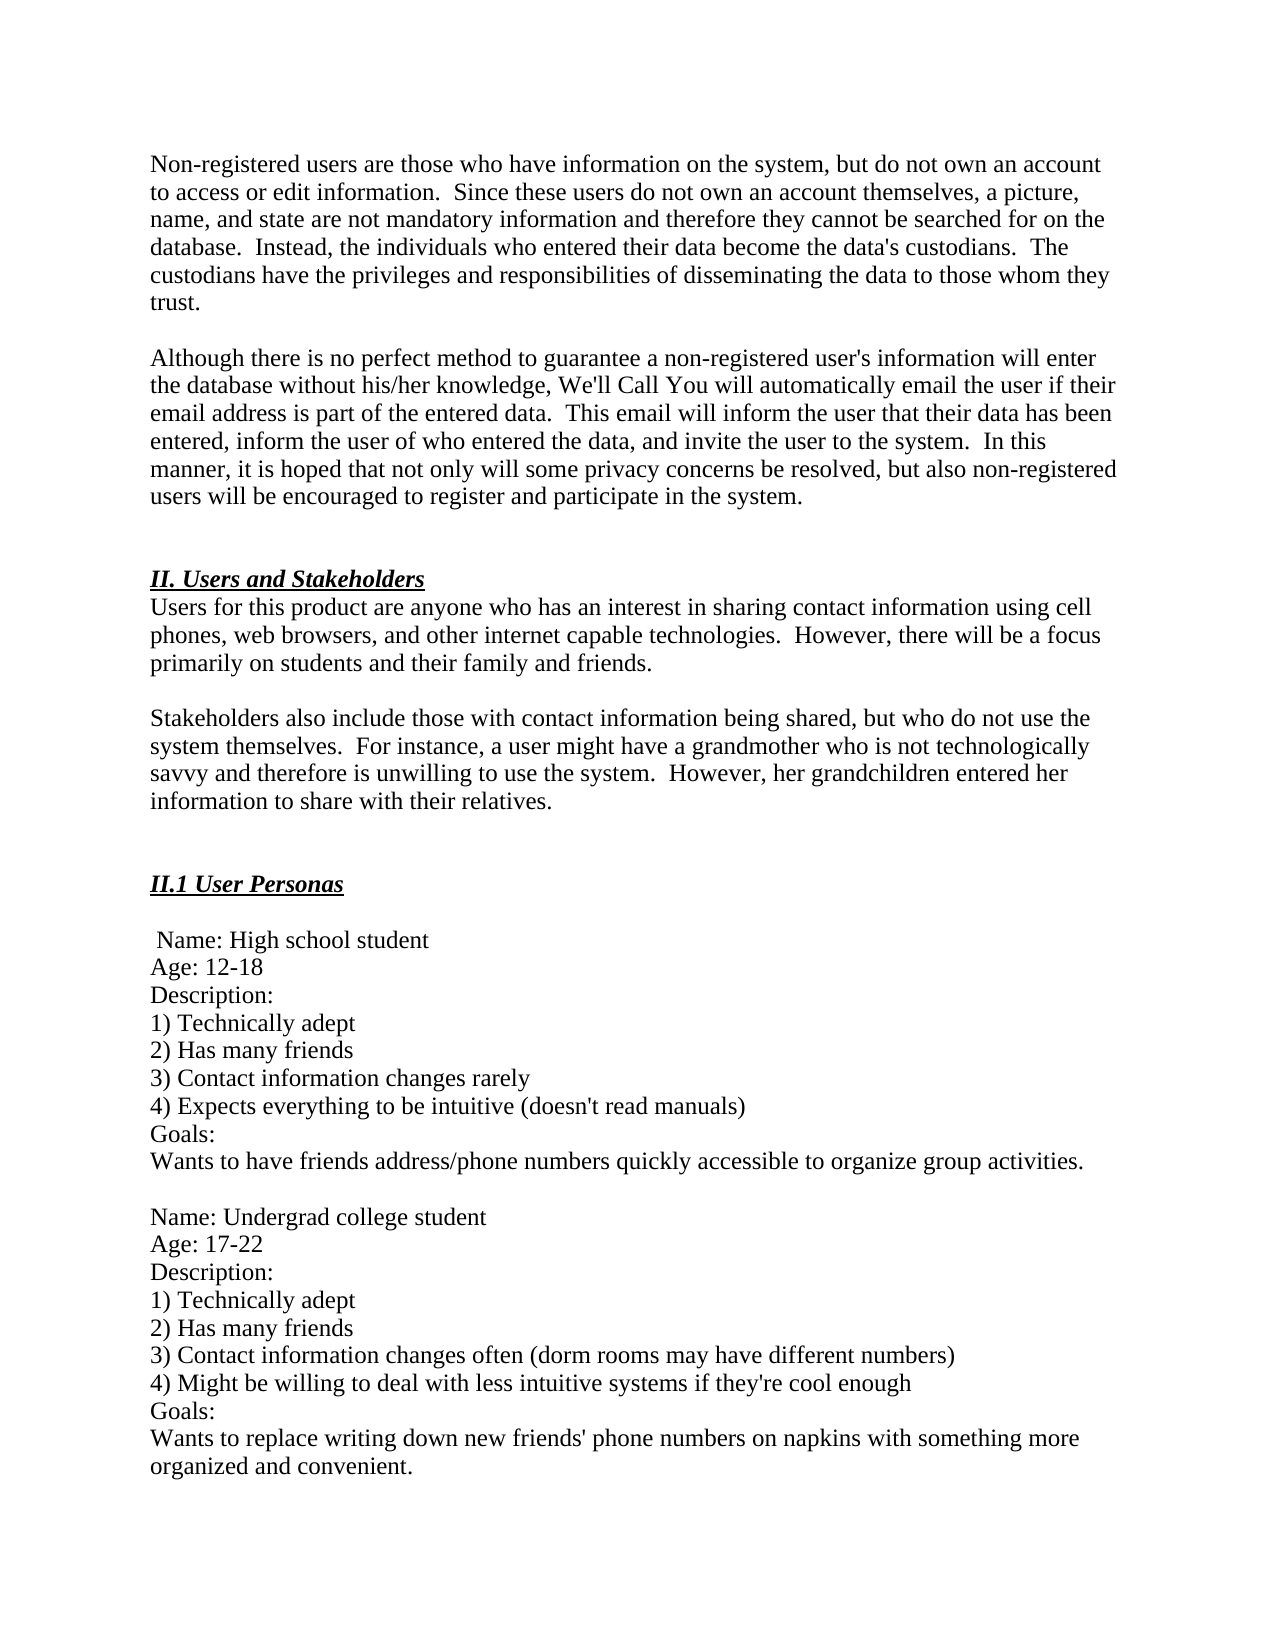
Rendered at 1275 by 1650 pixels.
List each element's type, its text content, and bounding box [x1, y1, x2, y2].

text 2) Has many friends [150, 1314, 1125, 1341]
text II. Users and Stakeholders [150, 566, 1125, 593]
text Description: [150, 981, 1125, 1009]
text 1) Technically adept [150, 1009, 1125, 1037]
text Wants to have friends address/phone numbers quickly accessible to organize group activities. [150, 1147, 1125, 1175]
text Although there is no perfect method to guarantee a non-registered user's information will enter the database without his/her knowledge, We'll Call You will automatically email the user if their email address is part of the entered data. This email will inform the user that their data has been entered, inform the user of who entered the data, and invite the user to the system. In this manner, it is hoped that not only will some privacy concerns be resolved, but also non-registered users will be encouraged to register and participate in the system. [150, 344, 1125, 510]
text Wants to replace writing down new friends' phone numbers on napkins with something more organized and convenient. [150, 1424, 1125, 1480]
text 3) Contact information changes rarely [150, 1064, 1125, 1092]
text Non-registered users are those who have information on the system, but do not own an account to access or edit information. Since these users do not own an account themselves, a picture, name, and state are not mandatory information and therefore they cannot be searched for on the database. Instead, the individuals who entered their data become the data's custodians. The custodians have the privileges and responsibilities of disseminating the data to those whom they trust. [150, 150, 1125, 316]
text 3) Contact information changes often (dorm rooms may have different numbers) [150, 1341, 1125, 1369]
text Users for this product are anyone who has an interest in sharing contact information using cell phones, web browsers, and other internet capable technologies. However, there will be a focus primarily on students and their family and friends. [150, 593, 1125, 676]
text 4) Might be willing to deal with less intuitive systems if they're cool enough [150, 1369, 1125, 1397]
text Description: [150, 1258, 1125, 1286]
text Name: High school student [150, 926, 1125, 953]
text II.1 User Personas [150, 870, 1125, 898]
text 2) Has many friends [150, 1037, 1125, 1064]
text Goals: [150, 1120, 1125, 1147]
text Name: Undergrad college student [150, 1203, 1125, 1231]
text Stakeholders also include those with contact information being shared, but who do not use the system themselves. For instance, a user might have a grandmother who is not technologically savvy and therefore is unwilling to use the system. However, her grandchildren entered her information to share with their relatives. [150, 704, 1125, 815]
text Age: 12-18 [150, 953, 1125, 981]
text 1) Technically adept [150, 1286, 1125, 1314]
text Goals: [150, 1397, 1125, 1424]
text 4) Expects everything to be intuitive (doesn't read manuals) [150, 1092, 1125, 1120]
text Age: 17-22 [150, 1231, 1125, 1258]
